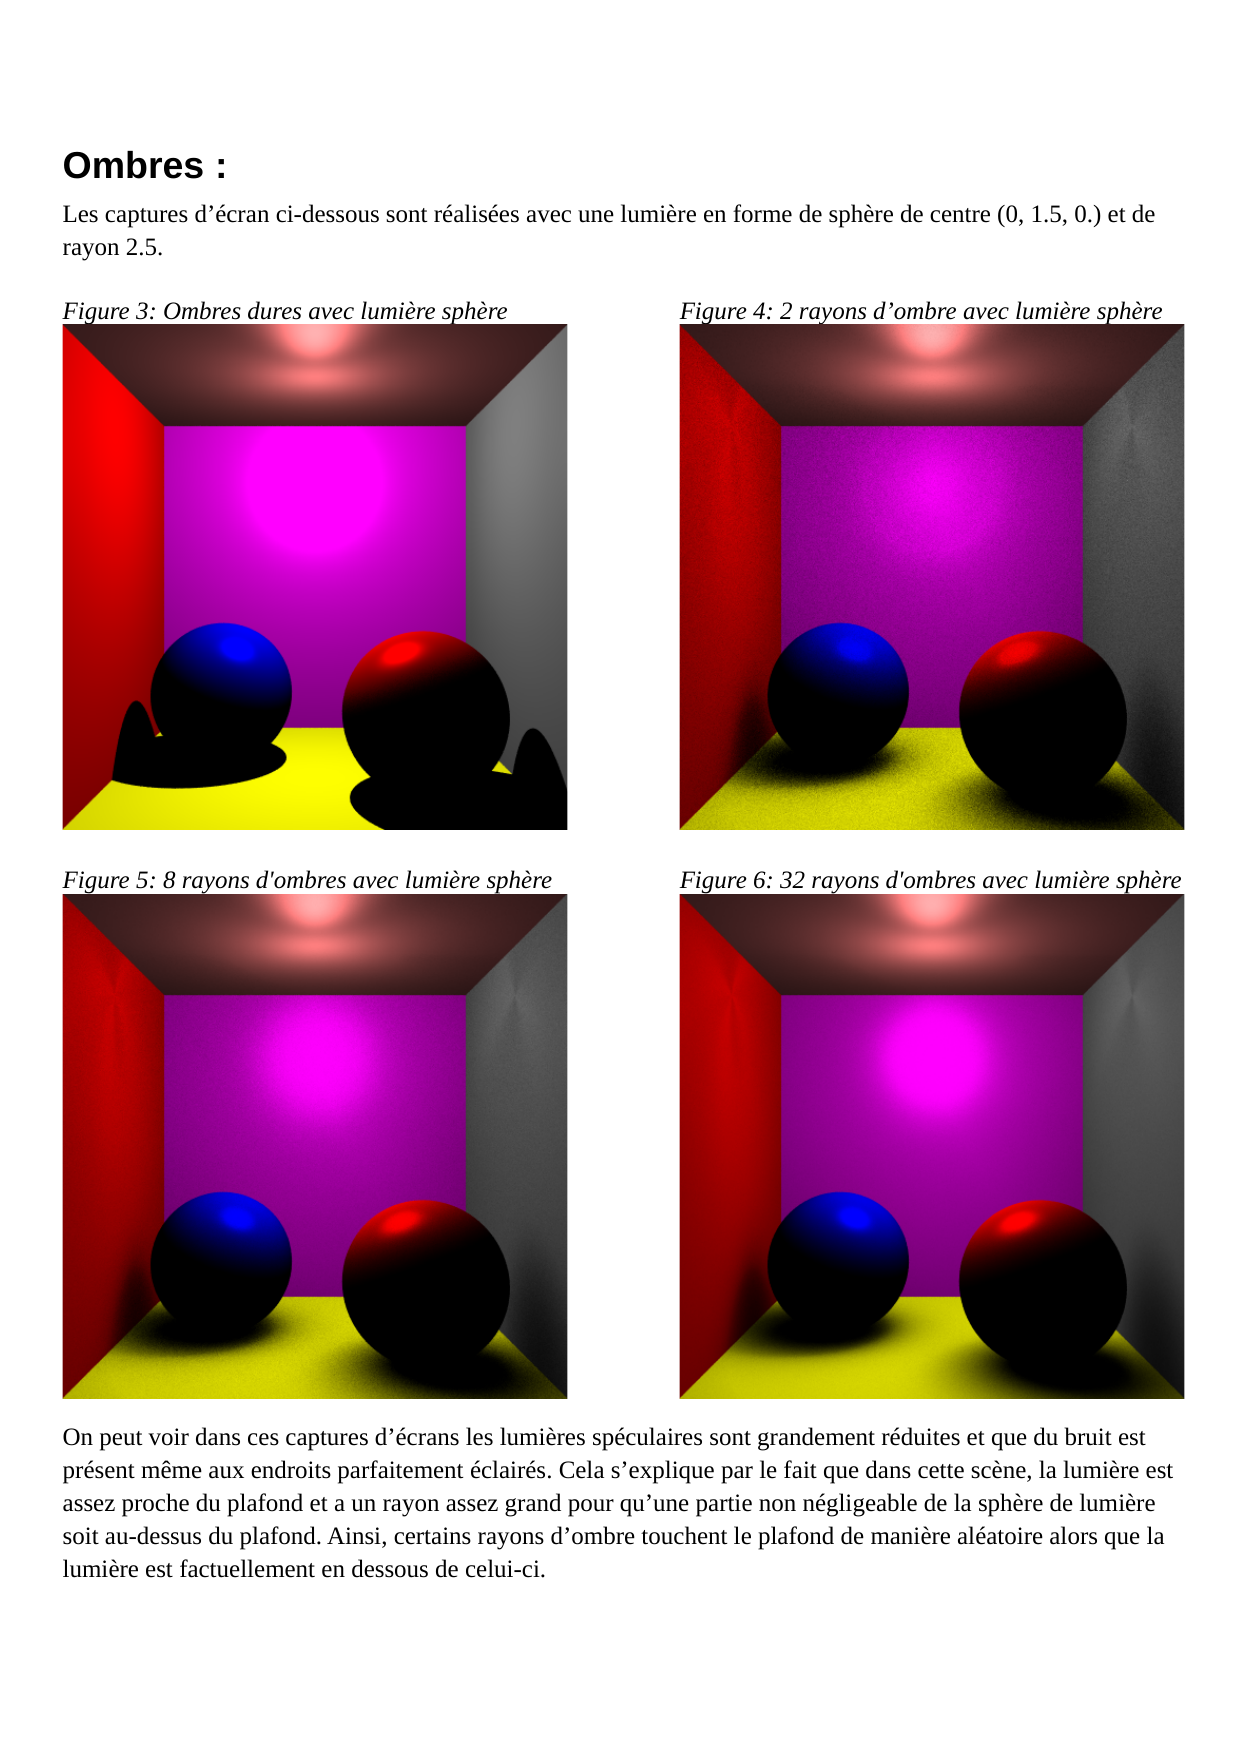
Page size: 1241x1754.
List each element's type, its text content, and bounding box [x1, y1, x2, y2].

picture [62, 324, 568, 830]
text Les captures d’écran ci-dessous sont réalisées avec une lumière en forme de sphère de centre (0, 1.5, 0.) et de rayon 2.5. [62, 199, 1184, 261]
text Figure 4: 2 rayons d’ombre avec lumière sphère [679, 296, 1184, 324]
picture [679, 324, 1185, 830]
subtitle Ombres : [62, 143, 1184, 186]
text On peut voir dans ces captures d’écrans les lumières spéculaires sont grandement réduites et que du bruit est présent même aux endroits parfaitement éclairés. Cela s’explique par le fait que dans cette scène, la lumière est assez proche du plafond et a un rayon assez grand pour qu’une partie non négligeable de la sphère de lumière soit au-dessus du plafond. Ainsi, certains rayons d’ombre touchent le plafond de manière aléatoire alors que la lumière est factuellement en dessous de celui-ci. [62, 1422, 1184, 1583]
picture [679, 894, 1185, 1399]
text Figure 5: 8 rayons d'ombres avec lumière sphère [62, 865, 567, 894]
text Figure 3: Ombres dures avec lumière sphère [62, 296, 567, 324]
picture [62, 894, 568, 1399]
text Figure 6: 32 rayons d'ombres avec lumière sphère [679, 865, 1184, 894]
